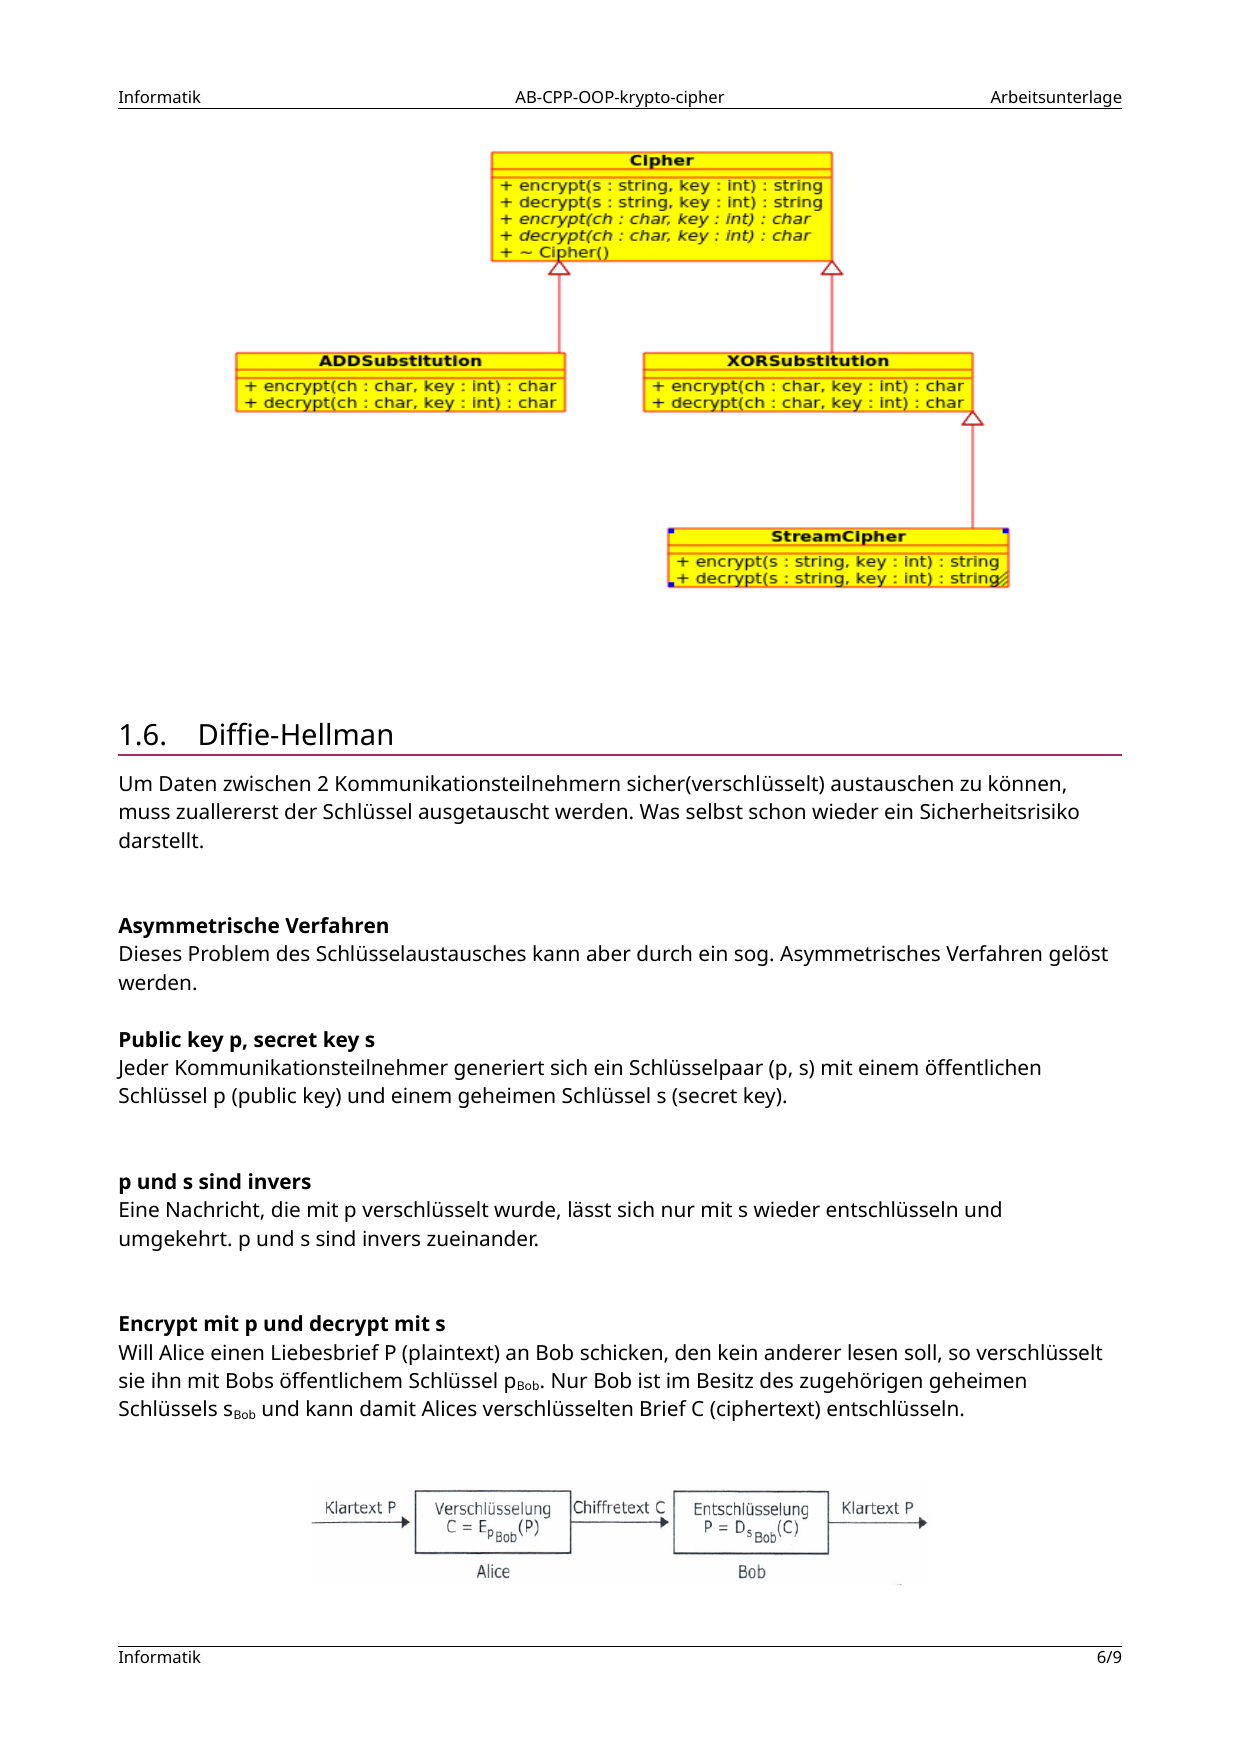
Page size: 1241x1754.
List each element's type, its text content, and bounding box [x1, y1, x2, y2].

text Encrypt mit p und decrypt mit s [118, 1309, 1122, 1338]
text Jeder Kommunikationsteilnehmer generiert sich ein Schlüsselpaar (p, s) mit einem öffentlichen [118, 1053, 1122, 1082]
text Eine Nachricht, die mit p verschlüsselt wurde, lässt sich nur mit s wieder entschlüsseln und [118, 1195, 1122, 1224]
subtitle Diffie-Hellman [118, 714, 1122, 754]
text p und s sind invers [118, 1167, 1122, 1195]
text umgekehrt. p und s sind invers zueinander. [118, 1224, 1122, 1252]
text Will Alice einen Liebesbrief P (plaintext) an Bob schicken, den kein anderer lesen soll, so verschlüsselt sie ihn mit Bobs öffentlichem Schlüssel pBob. Nur Bob ist im Besitz des zugehörigen geheimen Schlüssels sBob und kann damit Alices verschlüsselten Brief C (ciphertext) entschlüsseln. [118, 1338, 1122, 1423]
picture [205, 137, 1035, 605]
text Dieses Problem des Schlüsselaustausches kann aber durch ein sog. Asymmetrisches Verfahren gelöst werden. [118, 939, 1122, 996]
text Asymmetrische Verfahren [118, 911, 1122, 939]
text Public key p, secret key s [118, 1025, 1122, 1053]
text Schlüssel p (public key) und einem geheimen Schlüssel s (secret key). [118, 1082, 1122, 1110]
text Um Daten zwischen 2 Kommunikationsteilnehmern sicher(verschlüsselt) austauschen zu können, muss zuallererst der Schlüssel ausgetauscht werden. Was selbst schon wieder ein Sicherheitsrisiko darstellt. [118, 769, 1122, 854]
picture [307, 1479, 934, 1585]
